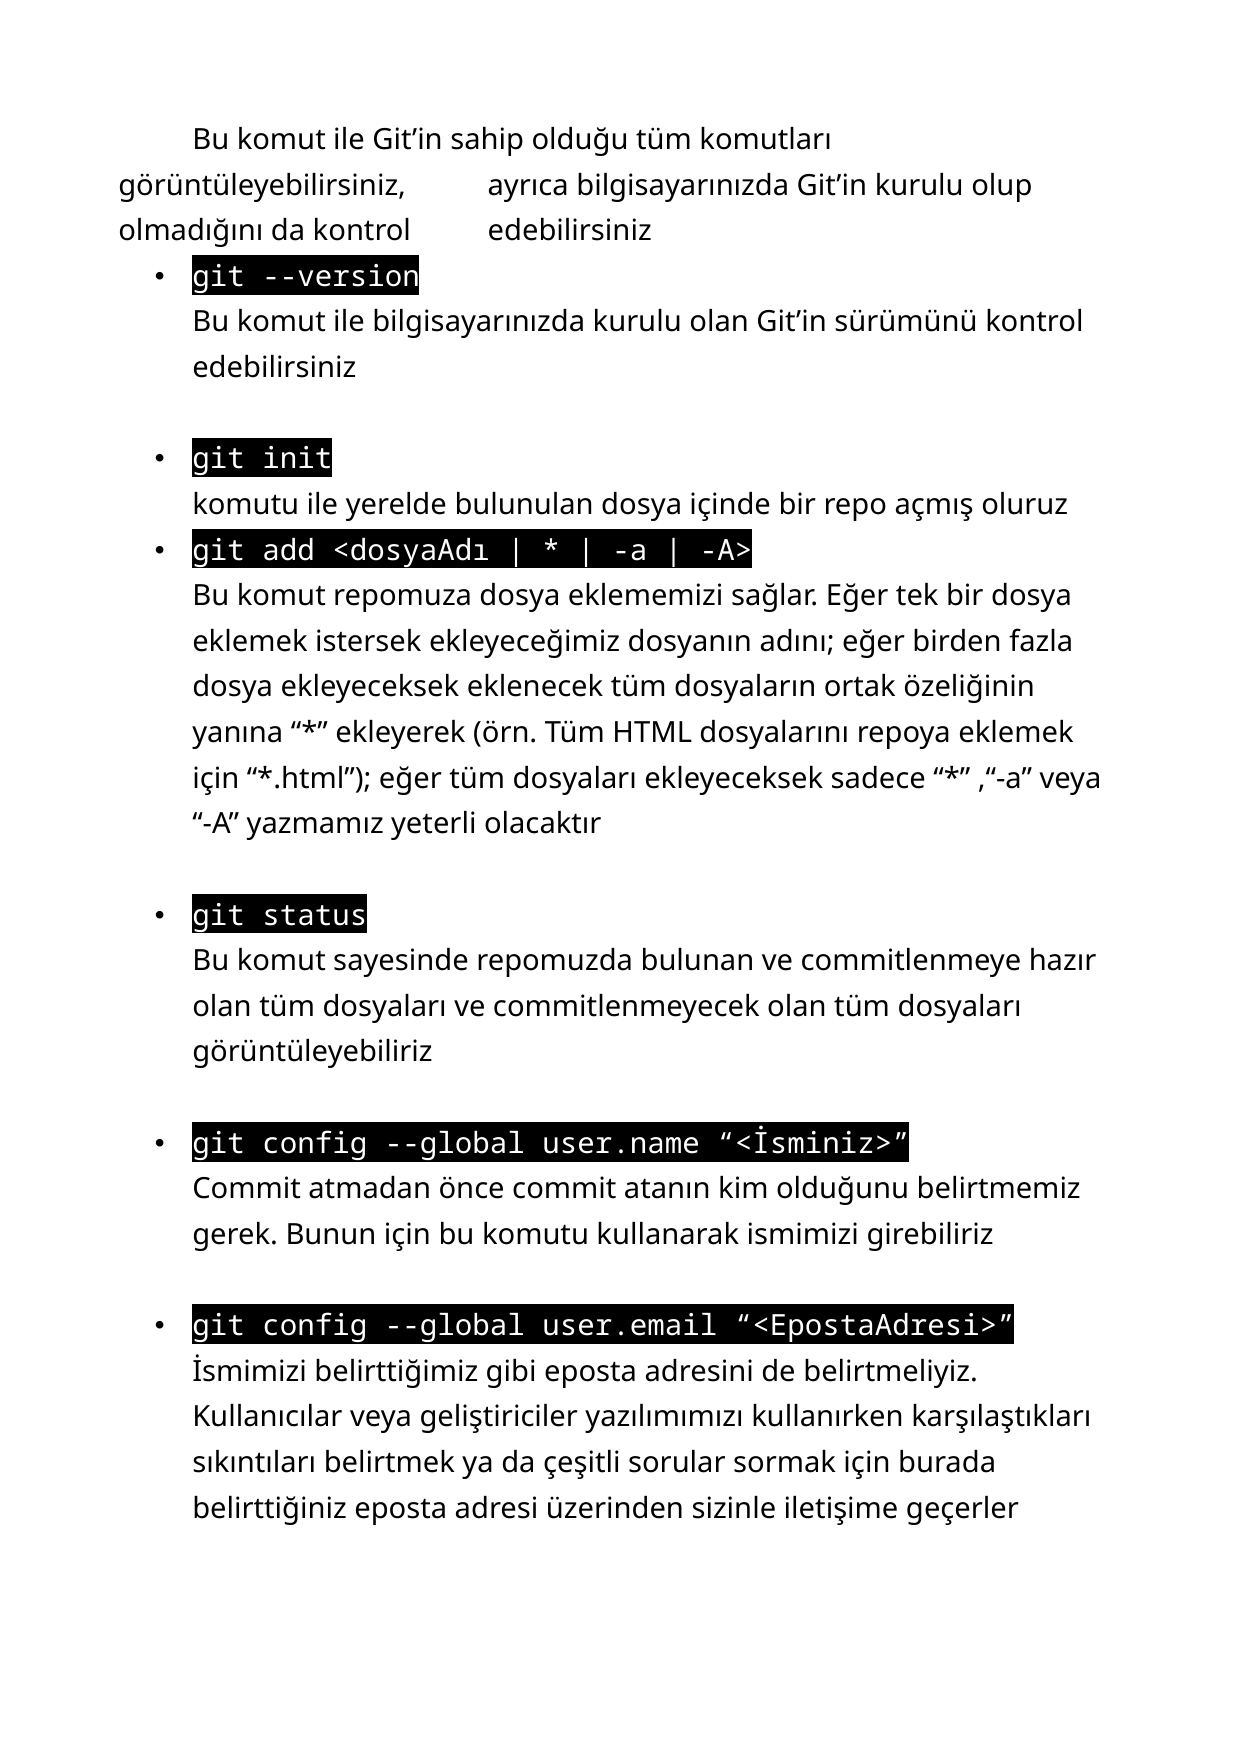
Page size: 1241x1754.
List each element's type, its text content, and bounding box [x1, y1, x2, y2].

text Bu komut ile Git’in sahip olduğu tüm komutları görüntüleyebilirsiniz, ayrıca bilgisayarınızda Git’in kurulu olup olmadığını da kontrol edebilirsiniz [118, 118, 1122, 249]
list İsmimizi belirttiğimiz gibi eposta adresini de belirtmeliyiz. Kullanıcılar veya geliştiriciler yazılımımızı kullanırken karşılaştıkları sıkıntıları belirtmek ya da çeşitli sorular sormak için burada belirttiğiniz eposta adresi üzerinden sizinle iletişime geçerler [154, 1350, 1122, 1527]
list komutu ile yerelde bulunulan dosya içinde bir repo açmış oluruz [154, 483, 1122, 523]
list git init [154, 437, 1122, 477]
list Bu komut ile bilgisayarınızda kurulu olan Git’in sürümünü kontrol edebilirsiniz [154, 301, 1122, 386]
list git config --global user.email “<EpostaAdresi>” [154, 1304, 1122, 1344]
list git status [154, 894, 1122, 933]
list Commit atmadan önce commit atanın kim olduğunu belirtmemiz gerek. Bunun için bu komutu kullanarak ismimizi girebiliriz [154, 1167, 1122, 1253]
list Bu komut sayesinde repomuzda bulunan ve commitlenmeye hazır olan tüm dosyaları ve commitlenmeyecek olan tüm dosyaları görüntüleyebiliriz [154, 939, 1122, 1070]
list Bu komut repomuza dosya eklememizi sağlar. Eğer tek bir dosya eklemek istersek ekleyeceğimiz dosyanın adını; eğer birden fazla dosya ekleyeceksek eklenecek tüm dosyaların ortak özeliğinin yanına “*” ekleyerek (örn. Tüm HTML dosyalarını repoya eklemek için “*.html”); eğer tüm dosyaları ekleyeceksek sadece “*” ,“-a” veya “-A” yazmamız yeterli olacaktır [154, 574, 1122, 842]
list git add <dosyaAdı | * | -a | -A> [154, 529, 1122, 568]
list git config --global user.name “<İsminiz>” [154, 1122, 1122, 1162]
list git --version [154, 255, 1122, 295]
